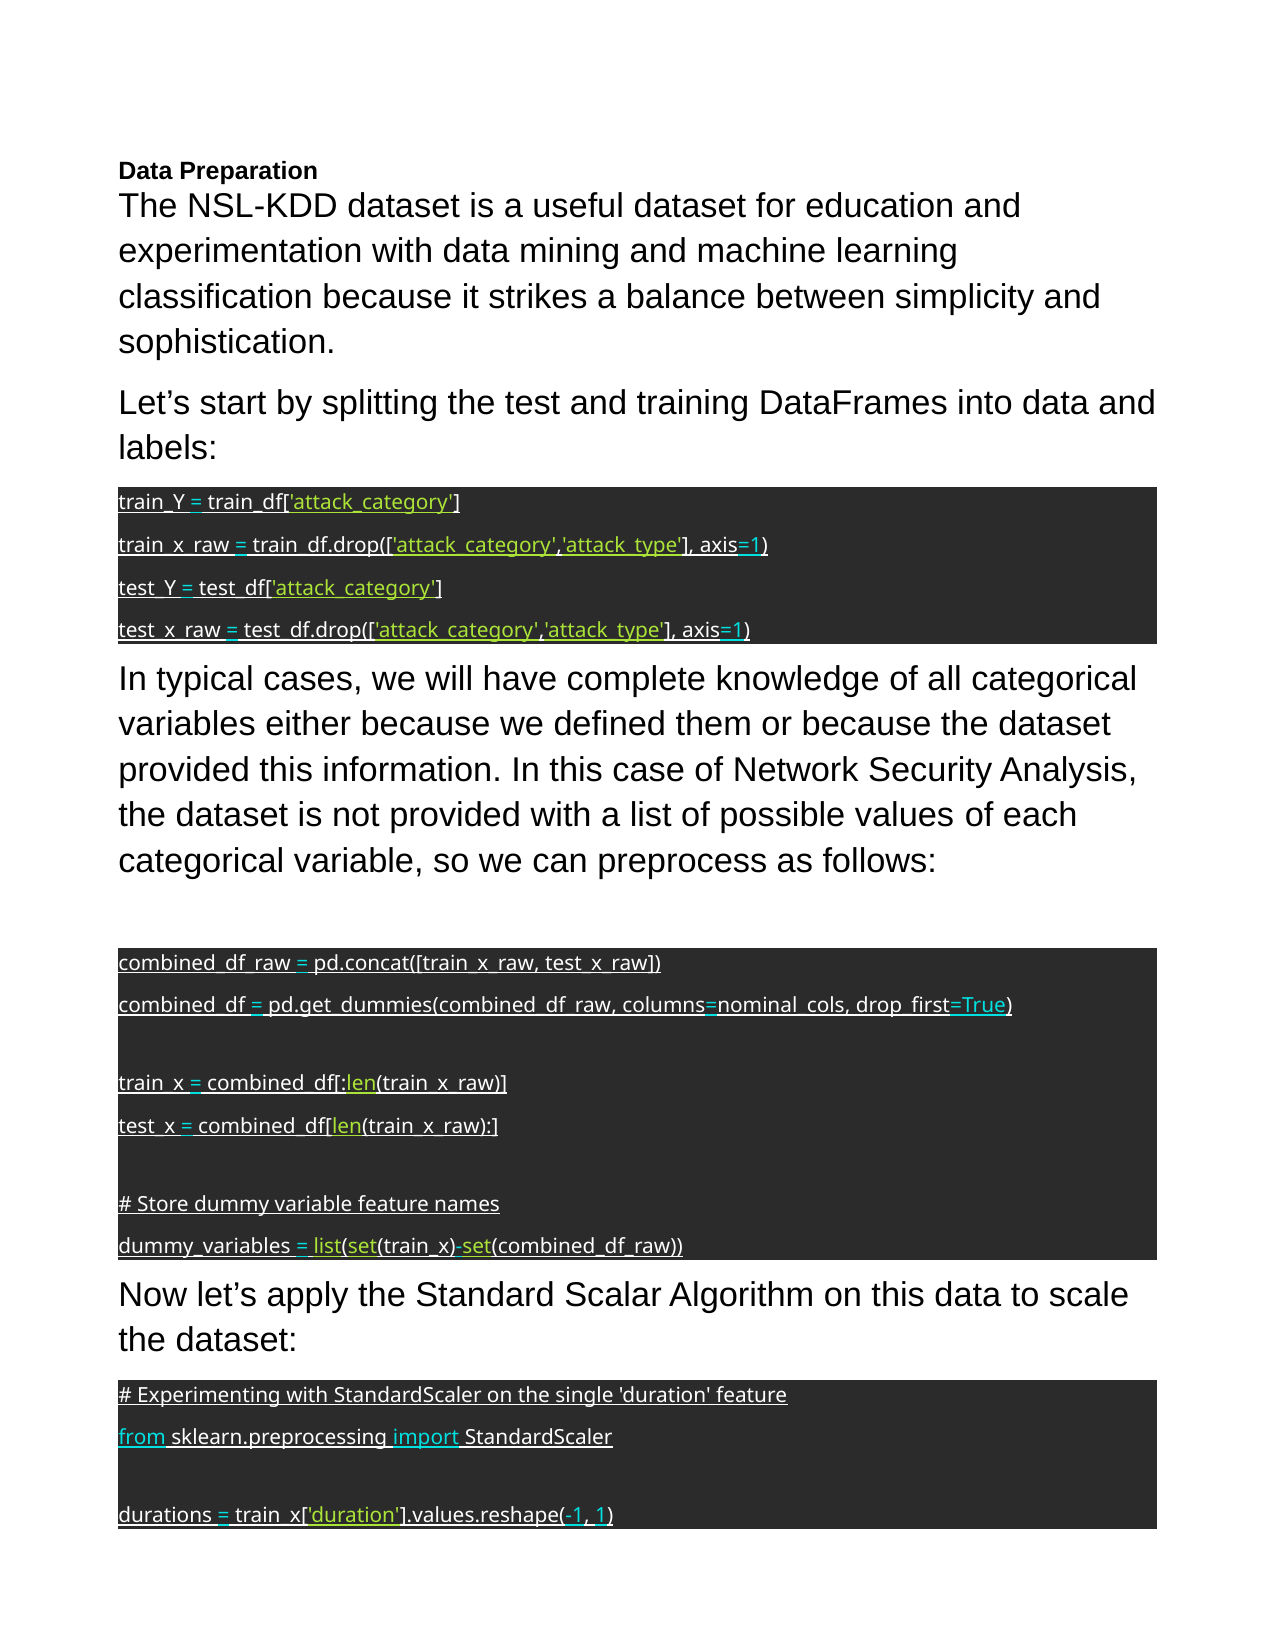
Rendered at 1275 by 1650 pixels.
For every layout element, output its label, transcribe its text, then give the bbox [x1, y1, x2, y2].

text from sklearn.preprocessing import StandardScaler [118, 1422, 1157, 1451]
text In typical cases, we will have complete knowledge of all categorical variables either because we defined them or because the dataset provided this information. In this case of Network Security Analysis, the dataset is not provided with a list of possible values ​​of each categorical variable, so we can preprocess as follows: [118, 658, 1157, 879]
text # Store dummy variable feature names [118, 1189, 1157, 1217]
text The NSL-KDD dataset is a useful dataset for education and experimentation with data mining and machine learning classification because it strikes a balance between simplicity and sophistication. [118, 185, 1157, 361]
text train_x = combined_df[:len(train_x_raw)] [118, 1068, 1157, 1097]
text train_x_raw = train_df.drop(['attack_category','attack_type'], axis=1) [118, 530, 1157, 558]
text train_Y = train_df['attack_category'] [118, 487, 1157, 516]
text test_x = combined_df[len(train_x_raw):] [118, 1111, 1157, 1139]
text combined_df_raw = pd.concat([train_x_raw, test_x_raw]) [118, 948, 1157, 976]
text # Experimenting with StandardScaler on the single 'duration' feature [118, 1380, 1157, 1408]
text test_Y = test_df['attack_category'] [118, 573, 1157, 601]
text Now let’s apply the Standard Scalar Algorithm on this data to scale the dataset: [118, 1274, 1157, 1359]
text combined_df = pd.get_dummies(combined_df_raw, columns=nominal_cols, drop_first=True) [118, 990, 1157, 1019]
text Let’s start by splitting the test and training DataFrames into data and labels: [118, 382, 1157, 467]
text dummy_variables = list(set(train_x)-set(combined_df_raw)) [118, 1231, 1157, 1260]
text test_x_raw = test_df.drop(['attack_category','attack_type'], axis=1) [118, 615, 1157, 644]
subtitle Data Preparation [118, 156, 1157, 185]
text durations = train_x['duration'].values.reshape(-1, 1) [118, 1500, 1157, 1529]
